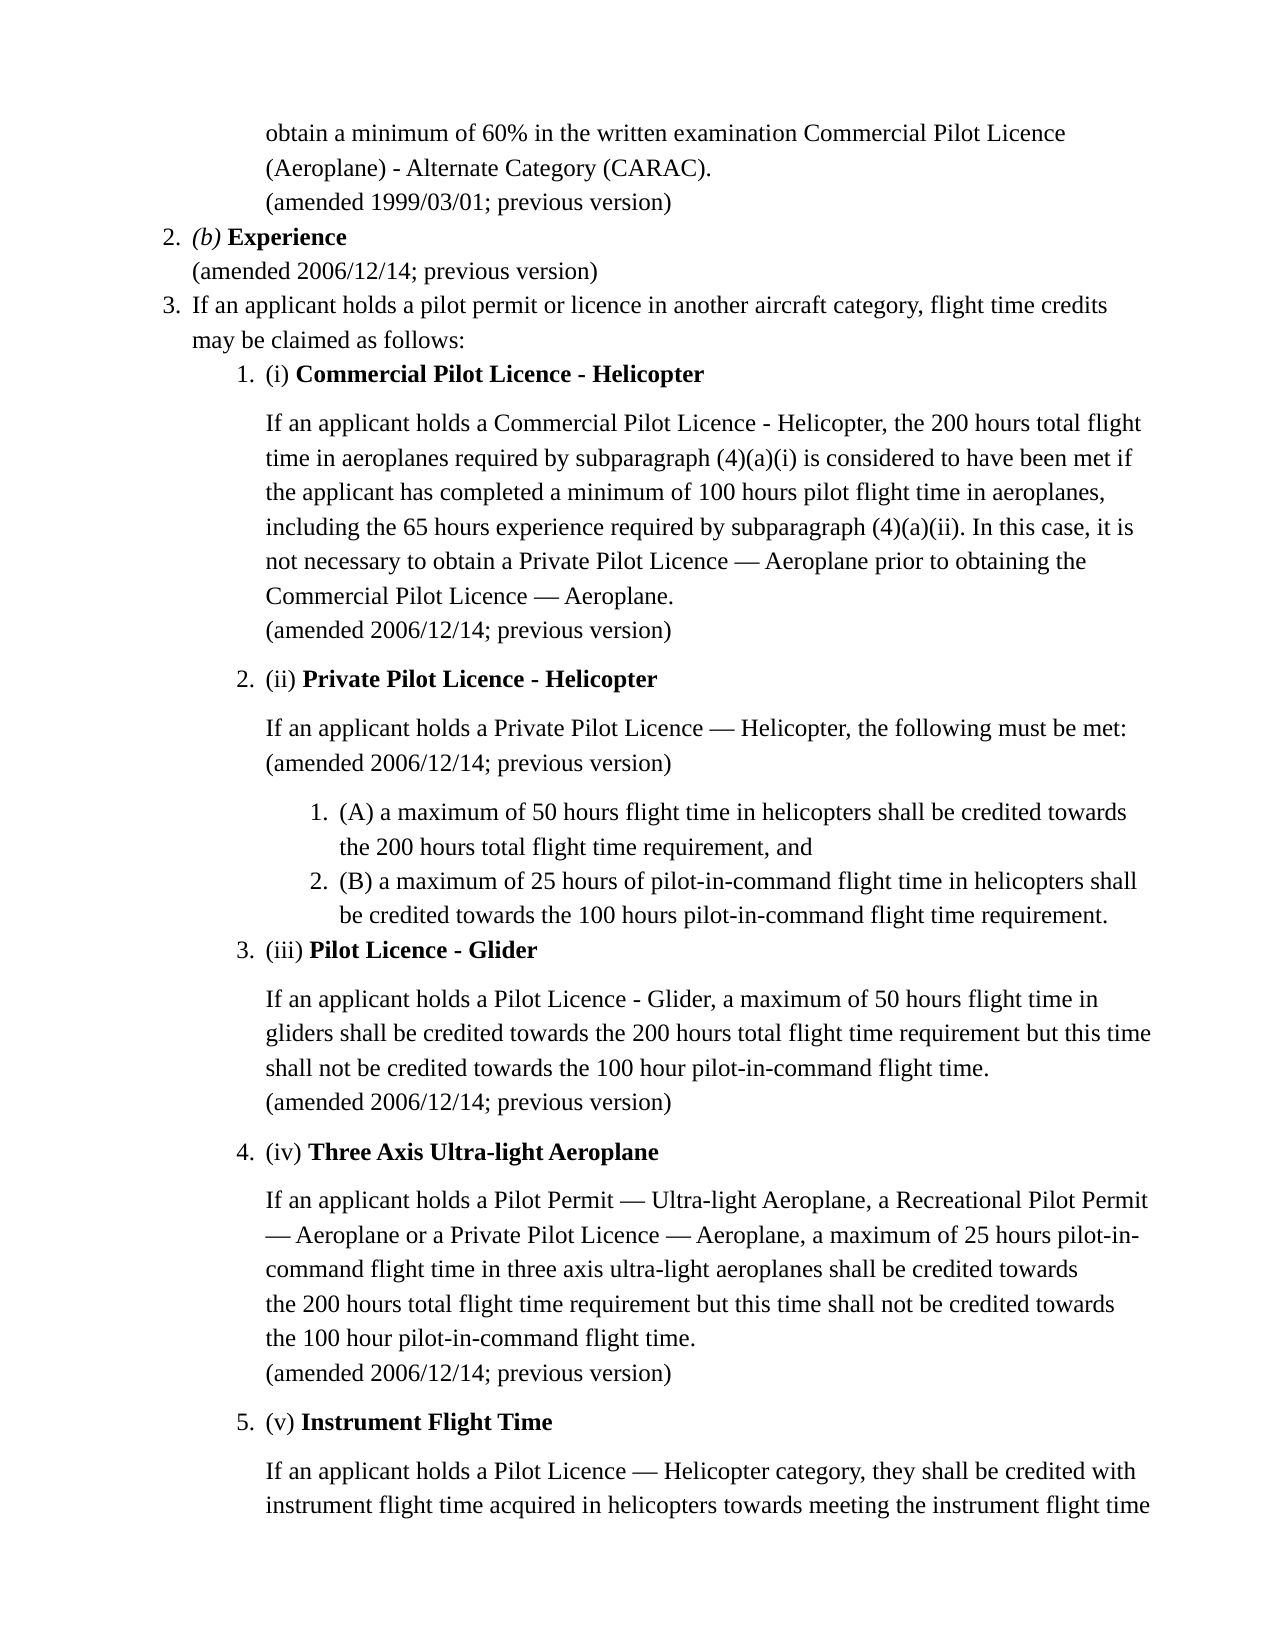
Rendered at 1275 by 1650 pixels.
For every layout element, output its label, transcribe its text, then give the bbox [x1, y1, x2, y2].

list If an applicant holds a Pilot Licence - Glider, a maximum of 50 hours flight time in gliders shall be credited towards the 200 hours total flight time requirement but this time shall not be credited towards the 100 hour pilot-in-command flight time. (amended 2006/12/14; previous version) [236, 984, 1157, 1116]
list (iii) Pilot Licence - Glider [236, 935, 1157, 964]
list If an applicant holds a Commercial Pilot Licence - Helicopter, the 200 hours total flight time in aeroplanes required by subparagraph (4)(a)(i) is considered to have been met if the applicant has completed a minimum of 100 hours pilot flight time in aeroplanes, including the 65 hours experience required by subparagraph (4)(a)(ii). In this case, it is not necessary to obtain a Private Pilot Licence — Aeroplane prior to obtaining the Commercial Pilot Licence — Aeroplane. (amended 2006/12/14; previous version) [236, 408, 1157, 644]
list If an applicant holds a Private Pilot Licence — Helicopter, the following must be met: (amended 2006/12/14; previous version) [236, 713, 1157, 777]
list (ii) Private Pilot Licence - Helicopter [236, 664, 1157, 693]
list (b) Experience (amended 2006/12/14; previous version) [162, 222, 1157, 285]
list (i) Commercial Pilot Licence - Helicopter [236, 359, 1157, 388]
list (B) a maximum of 25 hours of pilot-in-command flight time in helicopters shall be credited towards the 100 hours pilot-in-command flight time requirement. [309, 866, 1157, 929]
list If an applicant holds a Pilot Permit — Ultra-light Aeroplane, a Recreational Pilot Permit — Aeroplane or a Private Pilot Licence — Aeroplane, a maximum of 25 hours pilot-in-command flight time in three axis ultra-light aeroplanes shall be credited towards the 200 hours total flight time requirement but this time shall not be credited towards the 100 hour pilot-in-command flight time. (amended 2006/12/14; previous version) [236, 1186, 1157, 1387]
list obtain a minimum of 60% in the written examination Commercial Pilot Licence (Aeroplane) - Alternate Category (CARAC). (amended 1999/03/01; previous version) [236, 118, 1157, 216]
list (iv) Three Axis Ultra-light Aeroplane [236, 1137, 1157, 1165]
list (v) Instrument Flight Time [236, 1407, 1157, 1436]
list If an applicant holds a Pilot Licence — Helicopter category, they shall be credited with instrument flight time acquired in helicopters towards meeting the instrument flight time [236, 1456, 1157, 1519]
list (A) a maximum of 50 hours flight time in helicopters shall be credited towards the 200 hours total flight time requirement, and [309, 797, 1157, 860]
list If an applicant holds a pilot permit or licence in another aircraft category, flight time credits may be claimed as follows: [162, 291, 1157, 354]
